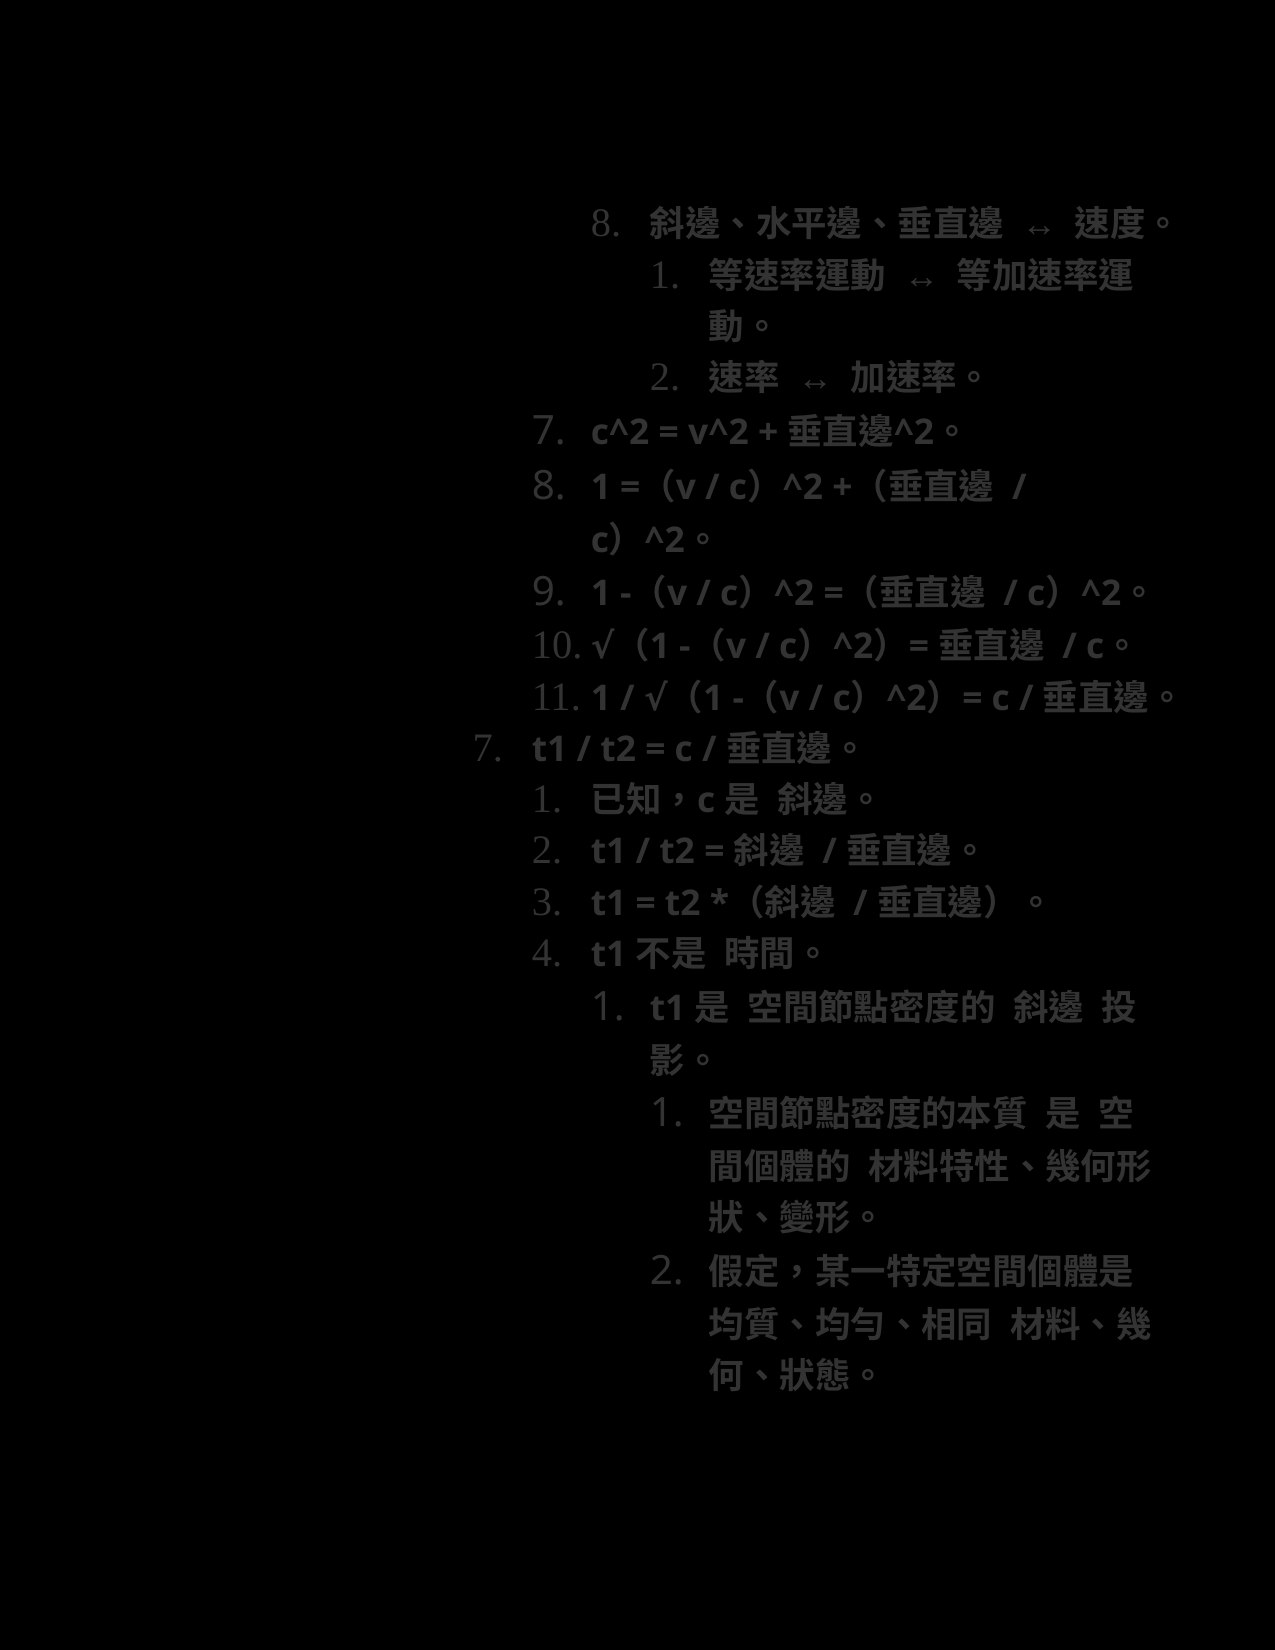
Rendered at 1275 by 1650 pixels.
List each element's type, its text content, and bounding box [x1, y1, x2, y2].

list t1 是 空間節點密度的 斜邊 投影。 [591, 977, 1157, 1083]
list 1 / √（1 -（v / c）^2）= c / 垂直邊。 [532, 669, 1157, 720]
list 已知，c 是 斜邊。 [532, 772, 1157, 823]
list 速率 ↔ 加速率。 [649, 349, 1157, 401]
list t1 不是 時間。 [532, 926, 1157, 977]
list t1 / t2 = 斜邊 / 垂直邊。 [532, 823, 1157, 874]
list √（1 -（v / c）^2）= 垂直邊 / c。 [532, 617, 1157, 669]
list 假定，某一特定空間個體是 均質、均勻、相同 材料、幾何、狀態。 [649, 1241, 1157, 1398]
list 等速率運動 ↔ 等加速率運動。 [649, 247, 1157, 349]
list c^2 = v^2 + 垂直邊^2。 [532, 401, 1157, 456]
list 空間節點密度的本質 是 空間個體的 材料特性、幾何形狀、變形。 [649, 1083, 1157, 1241]
list t1 / t2 = c / 垂直邊。 [472, 720, 1157, 772]
list 1 -（v / c）^2 =（垂直邊 / c）^2。 [532, 562, 1157, 617]
list 斜邊、水平邊、垂直邊 ↔ 速度。 [591, 196, 1157, 247]
list 1 =（v / c）^2 +（垂直邊 / c）^2。 [532, 456, 1157, 562]
list t1 = t2 *（斜邊 / 垂直邊）。 [532, 874, 1157, 926]
